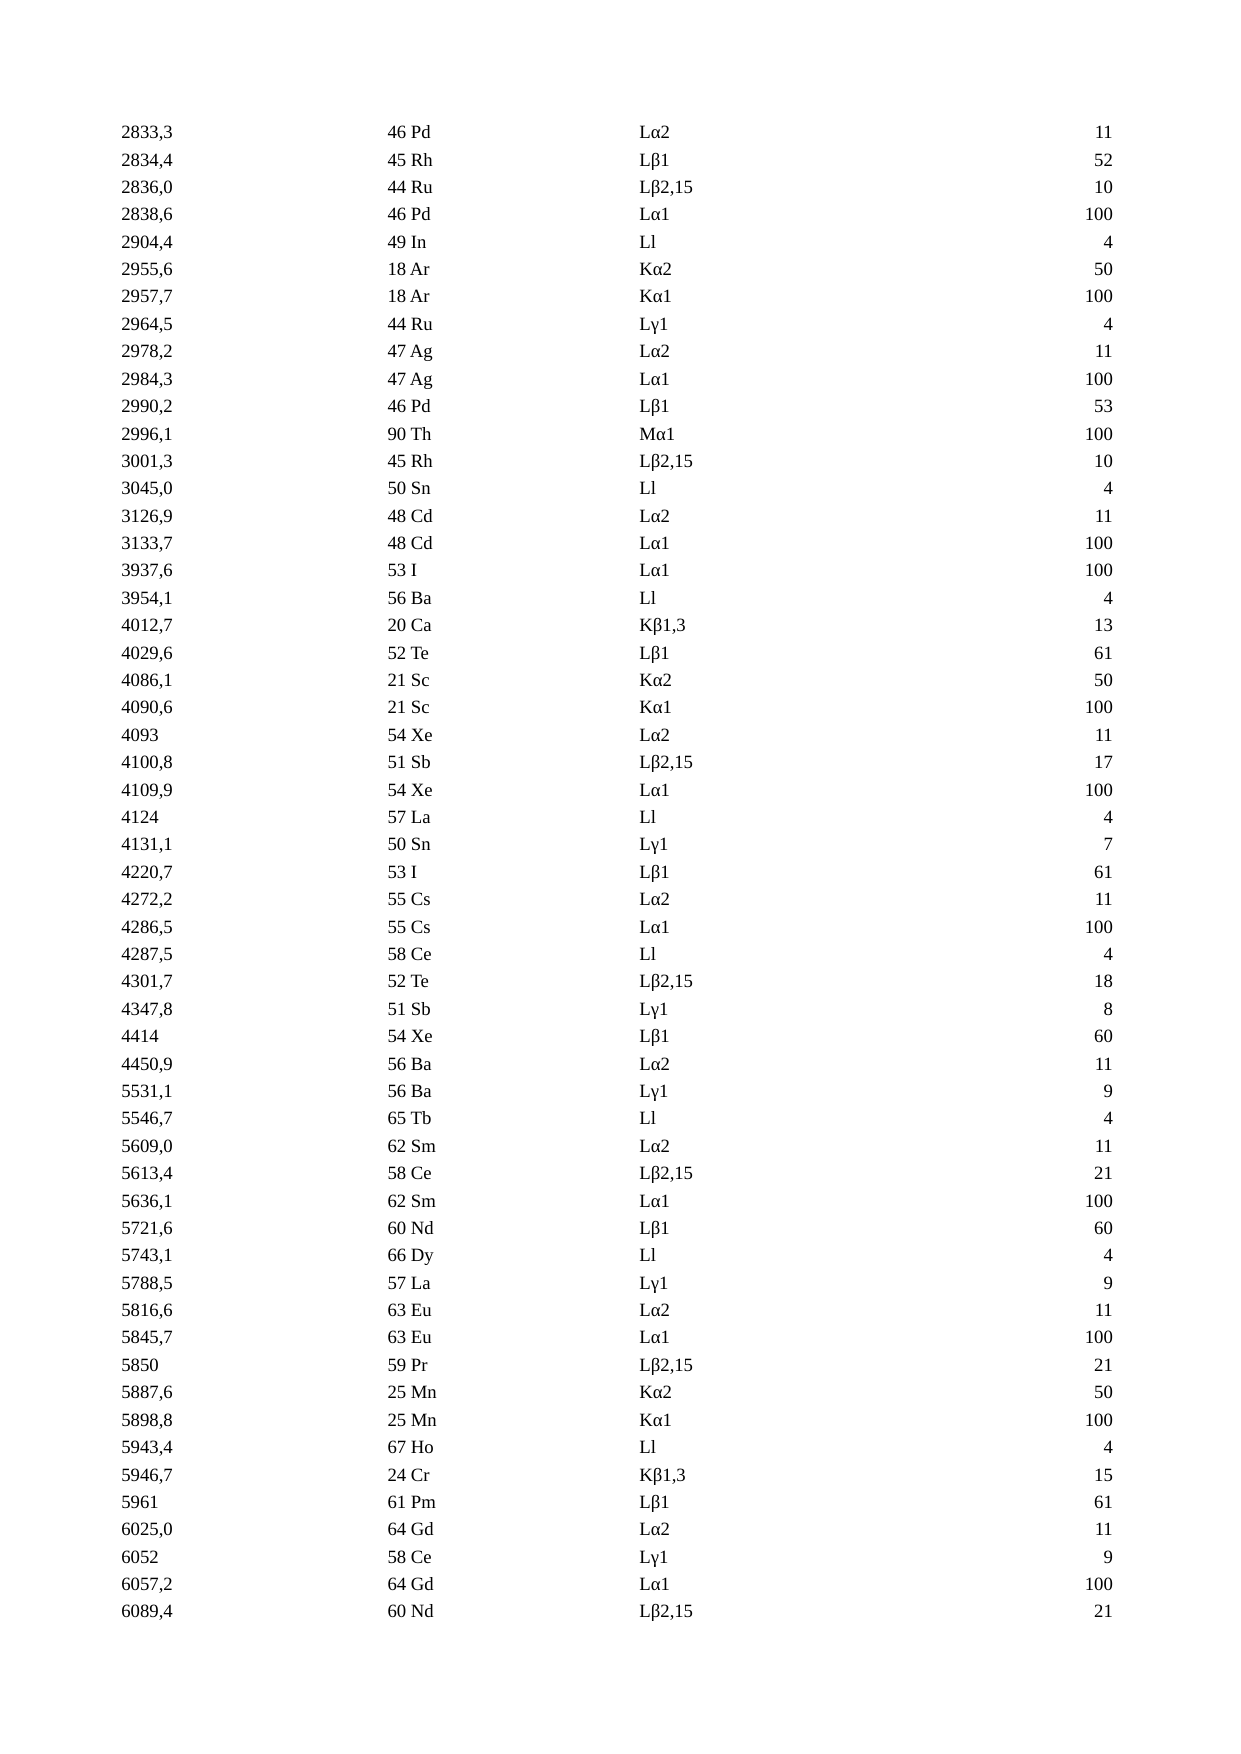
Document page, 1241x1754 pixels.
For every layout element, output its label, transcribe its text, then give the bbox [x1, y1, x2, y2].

table_cell 18 [857, 968, 1115, 995]
table_cell 100 [857, 529, 1115, 556]
table_cell 48 Cd [384, 502, 636, 529]
table_cell 8 [857, 995, 1115, 1022]
table_cell 60 [857, 1214, 1115, 1241]
table_cell 2904,4 [118, 228, 384, 255]
table_cell 5609,0 [118, 1132, 384, 1159]
table_cell 4301,7 [118, 968, 384, 995]
table_cell 45 Rh [384, 447, 636, 474]
table_cell 2838,6 [118, 200, 384, 228]
table_cell 4090,6 [118, 694, 384, 721]
table_cell 61 [857, 639, 1115, 666]
table_cell 58 Ce [384, 940, 636, 967]
table_cell Ll [636, 1241, 857, 1269]
table_cell Kβ1,3 [636, 1461, 857, 1488]
table_cell 4 [857, 803, 1115, 830]
table_cell 4100,8 [118, 748, 384, 776]
table_cell 51 Sb [384, 748, 636, 776]
table_cell 5816,6 [118, 1296, 384, 1323]
table_cell 25 Mn [384, 1406, 636, 1433]
table_cell 100 [857, 556, 1115, 584]
table_cell Kα2 [636, 255, 857, 282]
table_cell Lβ1 [636, 639, 857, 666]
table_cell 21 [857, 1351, 1115, 1378]
table_cell 2957,7 [118, 283, 384, 310]
table_cell 100 [857, 1324, 1115, 1351]
table_cell 100 [857, 365, 1115, 392]
table_cell 2955,6 [118, 255, 384, 282]
table_cell 4287,5 [118, 940, 384, 967]
table_cell 54 Xe [384, 776, 636, 803]
table_cell 3133,7 [118, 529, 384, 556]
table_cell 17 [857, 748, 1115, 776]
table_cell 24 Cr [384, 1461, 636, 1488]
table_cell 61 [857, 858, 1115, 885]
table_cell 4 [857, 1433, 1115, 1461]
table_cell Lγ1 [636, 830, 857, 858]
table_cell 5946,7 [118, 1461, 384, 1488]
table_cell 46 Pd [384, 118, 636, 146]
table_cell 5721,6 [118, 1214, 384, 1241]
table_cell 4347,8 [118, 995, 384, 1022]
table_cell 3126,9 [118, 502, 384, 529]
table_cell 11 [857, 721, 1115, 748]
table_cell 54 Xe [384, 1022, 636, 1049]
table_cell 4286,5 [118, 913, 384, 940]
table_cell 13 [857, 611, 1115, 639]
table_cell 3001,3 [118, 447, 384, 474]
table_cell 4 [857, 474, 1115, 502]
table_cell 2978,2 [118, 337, 384, 365]
table_cell 100 [857, 200, 1115, 228]
table_cell 60 Nd [384, 1214, 636, 1241]
table_cell 61 Pm [384, 1488, 636, 1515]
table_cell Kα1 [636, 1406, 857, 1433]
table_cell Lα1 [636, 913, 857, 940]
table_cell 50 Sn [384, 474, 636, 502]
table_cell 90 Th [384, 420, 636, 447]
table_cell 6089,4 [118, 1598, 384, 1625]
table_cell Lγ1 [636, 310, 857, 337]
table_cell 64 Gd [384, 1515, 636, 1543]
table_cell Lβ2,15 [636, 1598, 857, 1625]
table_cell 5743,1 [118, 1241, 384, 1269]
table_cell 10 [857, 173, 1115, 200]
table_cell 59 Pr [384, 1351, 636, 1378]
table_cell 21 [857, 1159, 1115, 1187]
table_cell Lβ1 [636, 1488, 857, 1515]
table_cell 100 [857, 420, 1115, 447]
table_cell 11 [857, 1050, 1115, 1077]
table_cell 55 Cs [384, 885, 636, 913]
table_cell 21 [857, 1598, 1115, 1625]
table_cell 4450,9 [118, 1050, 384, 1077]
table_cell 100 [857, 1187, 1115, 1214]
table_cell Lα2 [636, 1515, 857, 1543]
table_cell Lα1 [636, 556, 857, 584]
table_cell Lβ2,15 [636, 1351, 857, 1378]
table_cell Lα2 [636, 885, 857, 913]
table_cell 4012,7 [118, 611, 384, 639]
table_cell 4 [857, 584, 1115, 611]
table_cell 2984,3 [118, 365, 384, 392]
table_cell 4 [857, 228, 1115, 255]
table_cell 4272,2 [118, 885, 384, 913]
table_cell 4131,1 [118, 830, 384, 858]
table_cell Lα1 [636, 776, 857, 803]
table_cell 3954,1 [118, 584, 384, 611]
table_cell Kα1 [636, 694, 857, 721]
table_cell Kα2 [636, 1378, 857, 1406]
table_cell 4220,7 [118, 858, 384, 885]
table_cell 4 [857, 1104, 1115, 1132]
table_cell Lγ1 [636, 1543, 857, 1570]
table_cell 2834,4 [118, 146, 384, 173]
table_cell 4029,6 [118, 639, 384, 666]
table_cell 55 Cs [384, 913, 636, 940]
table_cell 44 Ru [384, 173, 636, 200]
table_cell 46 Pd [384, 392, 636, 419]
table_cell 50 [857, 666, 1115, 693]
table_cell 51 Sb [384, 995, 636, 1022]
table_cell 7 [857, 830, 1115, 858]
table_cell 4 [857, 940, 1115, 967]
table_cell 5850 [118, 1351, 384, 1378]
table_cell Lα1 [636, 365, 857, 392]
table_cell 53 I [384, 858, 636, 885]
table_cell 62 Sm [384, 1132, 636, 1159]
table_cell 11 [857, 1515, 1115, 1543]
table_cell Kα2 [636, 666, 857, 693]
table_cell Lα2 [636, 337, 857, 365]
table_cell 100 [857, 694, 1115, 721]
table_cell 6052 [118, 1543, 384, 1570]
table_cell 48 Cd [384, 529, 636, 556]
table_cell 5961 [118, 1488, 384, 1515]
table_cell Lα2 [636, 502, 857, 529]
table_cell 4 [857, 310, 1115, 337]
table_cell Mα1 [636, 420, 857, 447]
table_cell 2833,3 [118, 118, 384, 146]
table_cell 9 [857, 1077, 1115, 1104]
table_cell 9 [857, 1269, 1115, 1296]
table_cell 100 [857, 1406, 1115, 1433]
table_cell Lβ2,15 [636, 447, 857, 474]
table_cell 5943,4 [118, 1433, 384, 1461]
table_cell 3045,0 [118, 474, 384, 502]
table_cell 52 Te [384, 639, 636, 666]
table_cell Lα2 [636, 118, 857, 146]
table_cell Lβ2,15 [636, 173, 857, 200]
table_cell 50 [857, 1378, 1115, 1406]
table_cell 3937,6 [118, 556, 384, 584]
table_cell 25 Mn [384, 1378, 636, 1406]
table_cell 56 Ba [384, 1050, 636, 1077]
table_cell 2836,0 [118, 173, 384, 200]
table_cell 11 [857, 885, 1115, 913]
table_cell 5887,6 [118, 1378, 384, 1406]
table_cell 20 Ca [384, 611, 636, 639]
table_cell 6025,0 [118, 1515, 384, 1543]
table_cell 5845,7 [118, 1324, 384, 1351]
table_cell Ll [636, 228, 857, 255]
table_cell Lα2 [636, 1296, 857, 1323]
table_cell Lα2 [636, 721, 857, 748]
table_cell 11 [857, 502, 1115, 529]
table_cell Lβ1 [636, 858, 857, 885]
table_cell 50 [857, 255, 1115, 282]
table_cell 46 Pd [384, 200, 636, 228]
table_cell 100 [857, 776, 1115, 803]
table_cell 4086,1 [118, 666, 384, 693]
table_cell 67 Ho [384, 1433, 636, 1461]
table_cell 4414 [118, 1022, 384, 1049]
table_cell 61 [857, 1488, 1115, 1515]
table_cell 53 [857, 392, 1115, 419]
table_cell Ll [636, 940, 857, 967]
table_cell Lβ2,15 [636, 968, 857, 995]
table_cell 11 [857, 118, 1115, 146]
table_cell 65 Tb [384, 1104, 636, 1132]
table_cell 21 Sc [384, 694, 636, 721]
table_cell Ll [636, 1104, 857, 1132]
table_cell 57 La [384, 1269, 636, 1296]
table_cell Lα1 [636, 1187, 857, 1214]
table_cell 5613,4 [118, 1159, 384, 1187]
table_cell 5636,1 [118, 1187, 384, 1214]
table_cell Lβ2,15 [636, 748, 857, 776]
table_cell Kβ1,3 [636, 611, 857, 639]
table_cell 15 [857, 1461, 1115, 1488]
table_cell Ll [636, 584, 857, 611]
table_cell 9 [857, 1543, 1115, 1570]
table_cell 4 [857, 1241, 1115, 1269]
table_cell Lα1 [636, 1324, 857, 1351]
table_cell 64 Gd [384, 1570, 636, 1597]
table_cell 56 Ba [384, 584, 636, 611]
table_cell Ll [636, 474, 857, 502]
table_cell 62 Sm [384, 1187, 636, 1214]
table_cell 21 Sc [384, 666, 636, 693]
table_cell 49 In [384, 228, 636, 255]
table_cell Ll [636, 1433, 857, 1461]
table_cell 58 Ce [384, 1543, 636, 1570]
table_cell 4124 [118, 803, 384, 830]
table_cell 2990,2 [118, 392, 384, 419]
table_cell 63 Eu [384, 1324, 636, 1351]
table_cell Lβ1 [636, 1022, 857, 1049]
table_cell 44 Ru [384, 310, 636, 337]
table_cell Lβ2,15 [636, 1159, 857, 1187]
table_cell 56 Ba [384, 1077, 636, 1104]
table_cell Lα2 [636, 1050, 857, 1077]
table_cell 53 I [384, 556, 636, 584]
table_cell 50 Sn [384, 830, 636, 858]
table_cell 60 Nd [384, 1598, 636, 1625]
table_cell 2996,1 [118, 420, 384, 447]
table_cell Lγ1 [636, 1269, 857, 1296]
table_cell Lα1 [636, 200, 857, 228]
table_cell Lγ1 [636, 1077, 857, 1104]
table_cell 11 [857, 1132, 1115, 1159]
table_cell Lβ1 [636, 1214, 857, 1241]
table_cell Lβ1 [636, 392, 857, 419]
table_cell 100 [857, 283, 1115, 310]
table_cell 60 [857, 1022, 1115, 1049]
table_cell Ll [636, 803, 857, 830]
table_cell 52 Te [384, 968, 636, 995]
table_cell 66 Dy [384, 1241, 636, 1269]
table_cell 58 Ce [384, 1159, 636, 1187]
table_cell 100 [857, 1570, 1115, 1597]
table_cell Lα2 [636, 1132, 857, 1159]
table_cell 11 [857, 1296, 1115, 1323]
table_cell 45 Rh [384, 146, 636, 173]
table_cell 5788,5 [118, 1269, 384, 1296]
table_cell 5531,1 [118, 1077, 384, 1104]
table_cell 57 La [384, 803, 636, 830]
table_cell 52 [857, 146, 1115, 173]
table_cell 47 Ag [384, 337, 636, 365]
table_cell Lγ1 [636, 995, 857, 1022]
table_cell Lβ1 [636, 146, 857, 173]
table_cell 11 [857, 337, 1115, 365]
table_cell 18 Ar [384, 283, 636, 310]
table_cell 5546,7 [118, 1104, 384, 1132]
table_cell 4109,9 [118, 776, 384, 803]
table_cell 6057,2 [118, 1570, 384, 1597]
table_cell 63 Eu [384, 1296, 636, 1323]
table_cell Kα1 [636, 283, 857, 310]
table_cell 47 Ag [384, 365, 636, 392]
table_cell 100 [857, 913, 1115, 940]
table_cell 10 [857, 447, 1115, 474]
table_cell 54 Xe [384, 721, 636, 748]
table_cell Lα1 [636, 529, 857, 556]
table_cell 18 Ar [384, 255, 636, 282]
table_cell 5898,8 [118, 1406, 384, 1433]
table_cell 4093 [118, 721, 384, 748]
table_cell 2964,5 [118, 310, 384, 337]
table_cell Lα1 [636, 1570, 857, 1597]
